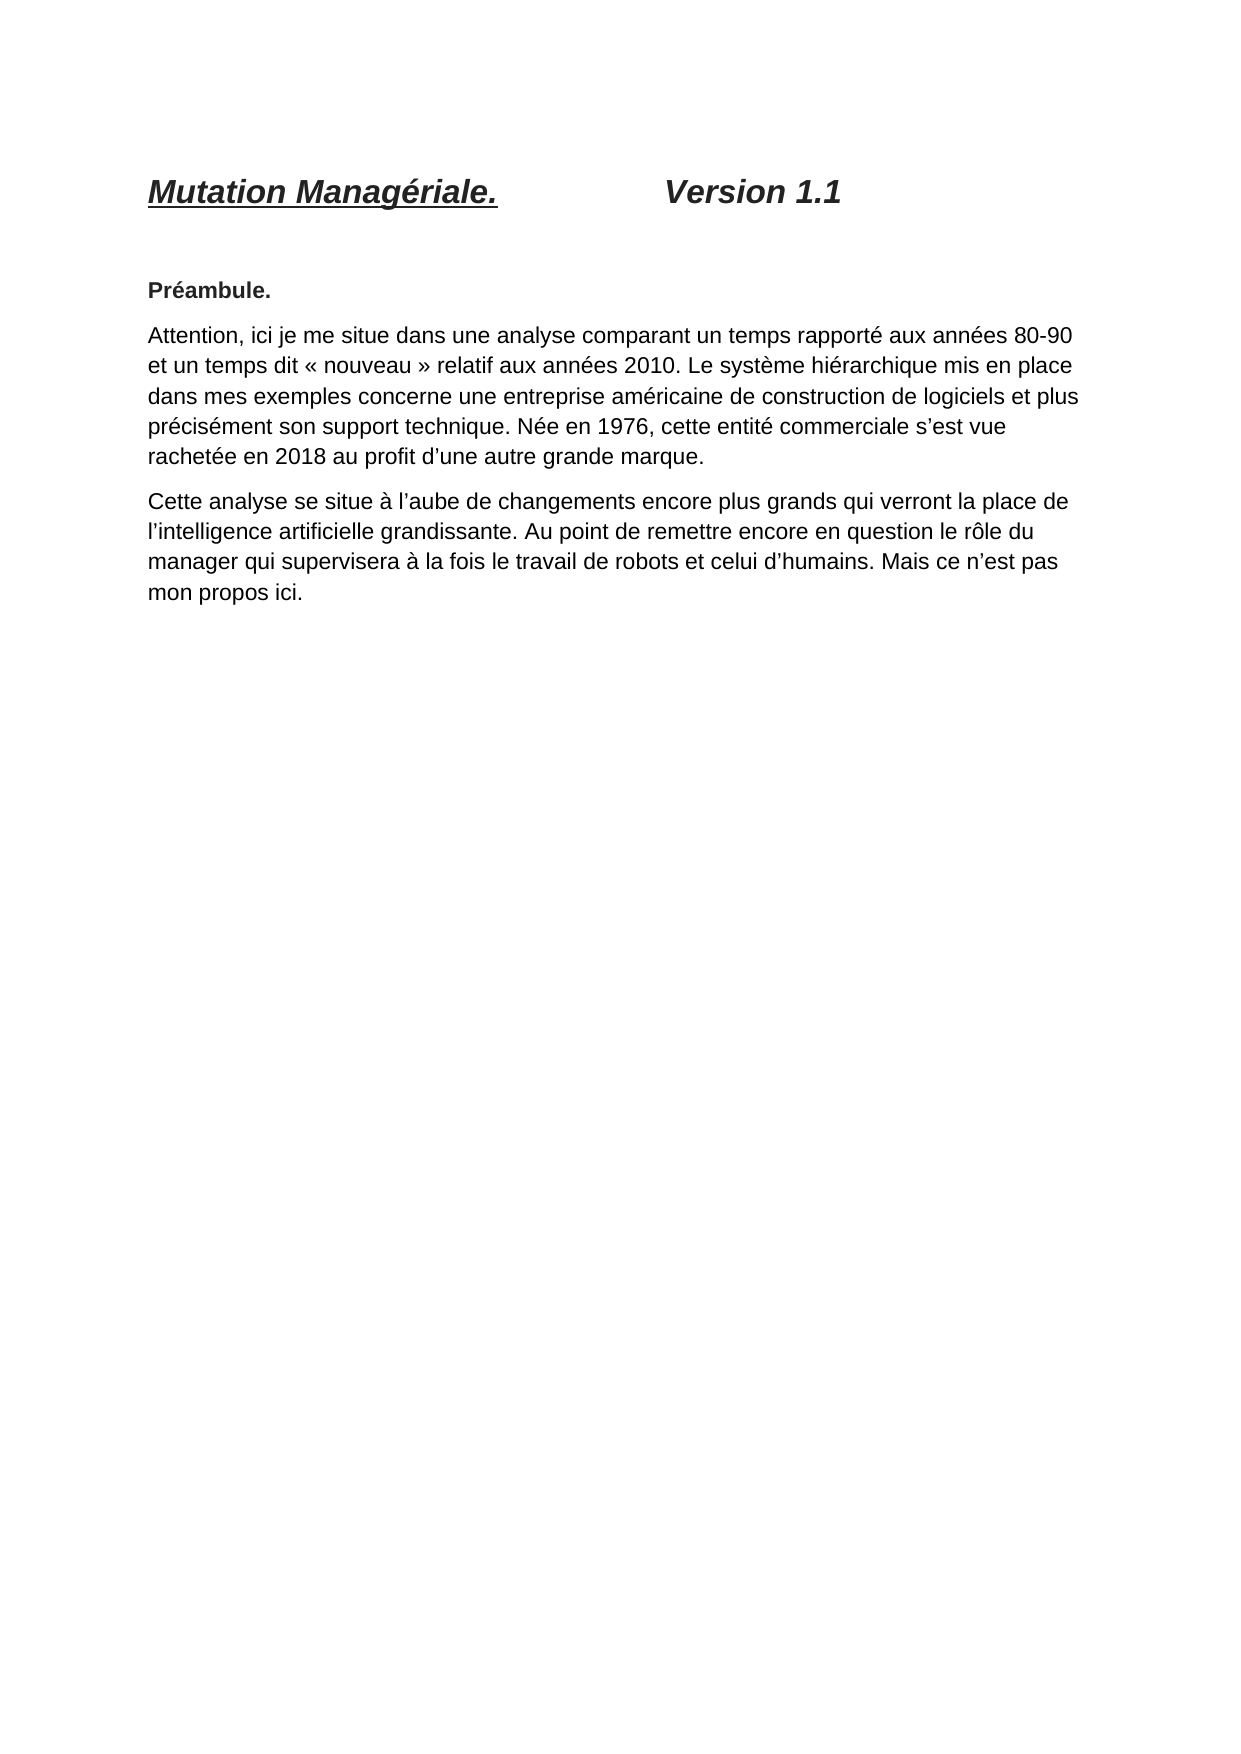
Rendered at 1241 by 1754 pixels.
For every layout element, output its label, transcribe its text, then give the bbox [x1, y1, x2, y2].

text Attention, ici je me situe dans une analyse comparant un temps rapporté aux années 80-90 et un temps dit « nouveau » relatif aux années 2010. Le système hiérarchique mis en place dans mes exemples concerne une entreprise américaine de construction de logiciels et plus précisément son support technique. Née en 1976, cette entité commerciale s’est vue rachetée en 2018 au profit d’une autre grande marque. [148, 322, 1093, 469]
subtitle Mutation Managériale. Version 1.1 [148, 173, 1093, 211]
text Cette analyse se situe à l’aube de changements encore plus grands qui verront la place de l’intelligence artificielle grandissante. Au point de remettre encore en question le rôle du manager qui supervisera à la fois le travail de robots et celui d’humains. Mais ce n’est pas mon propos ici. [148, 488, 1093, 605]
text Préambule. [148, 277, 1093, 304]
